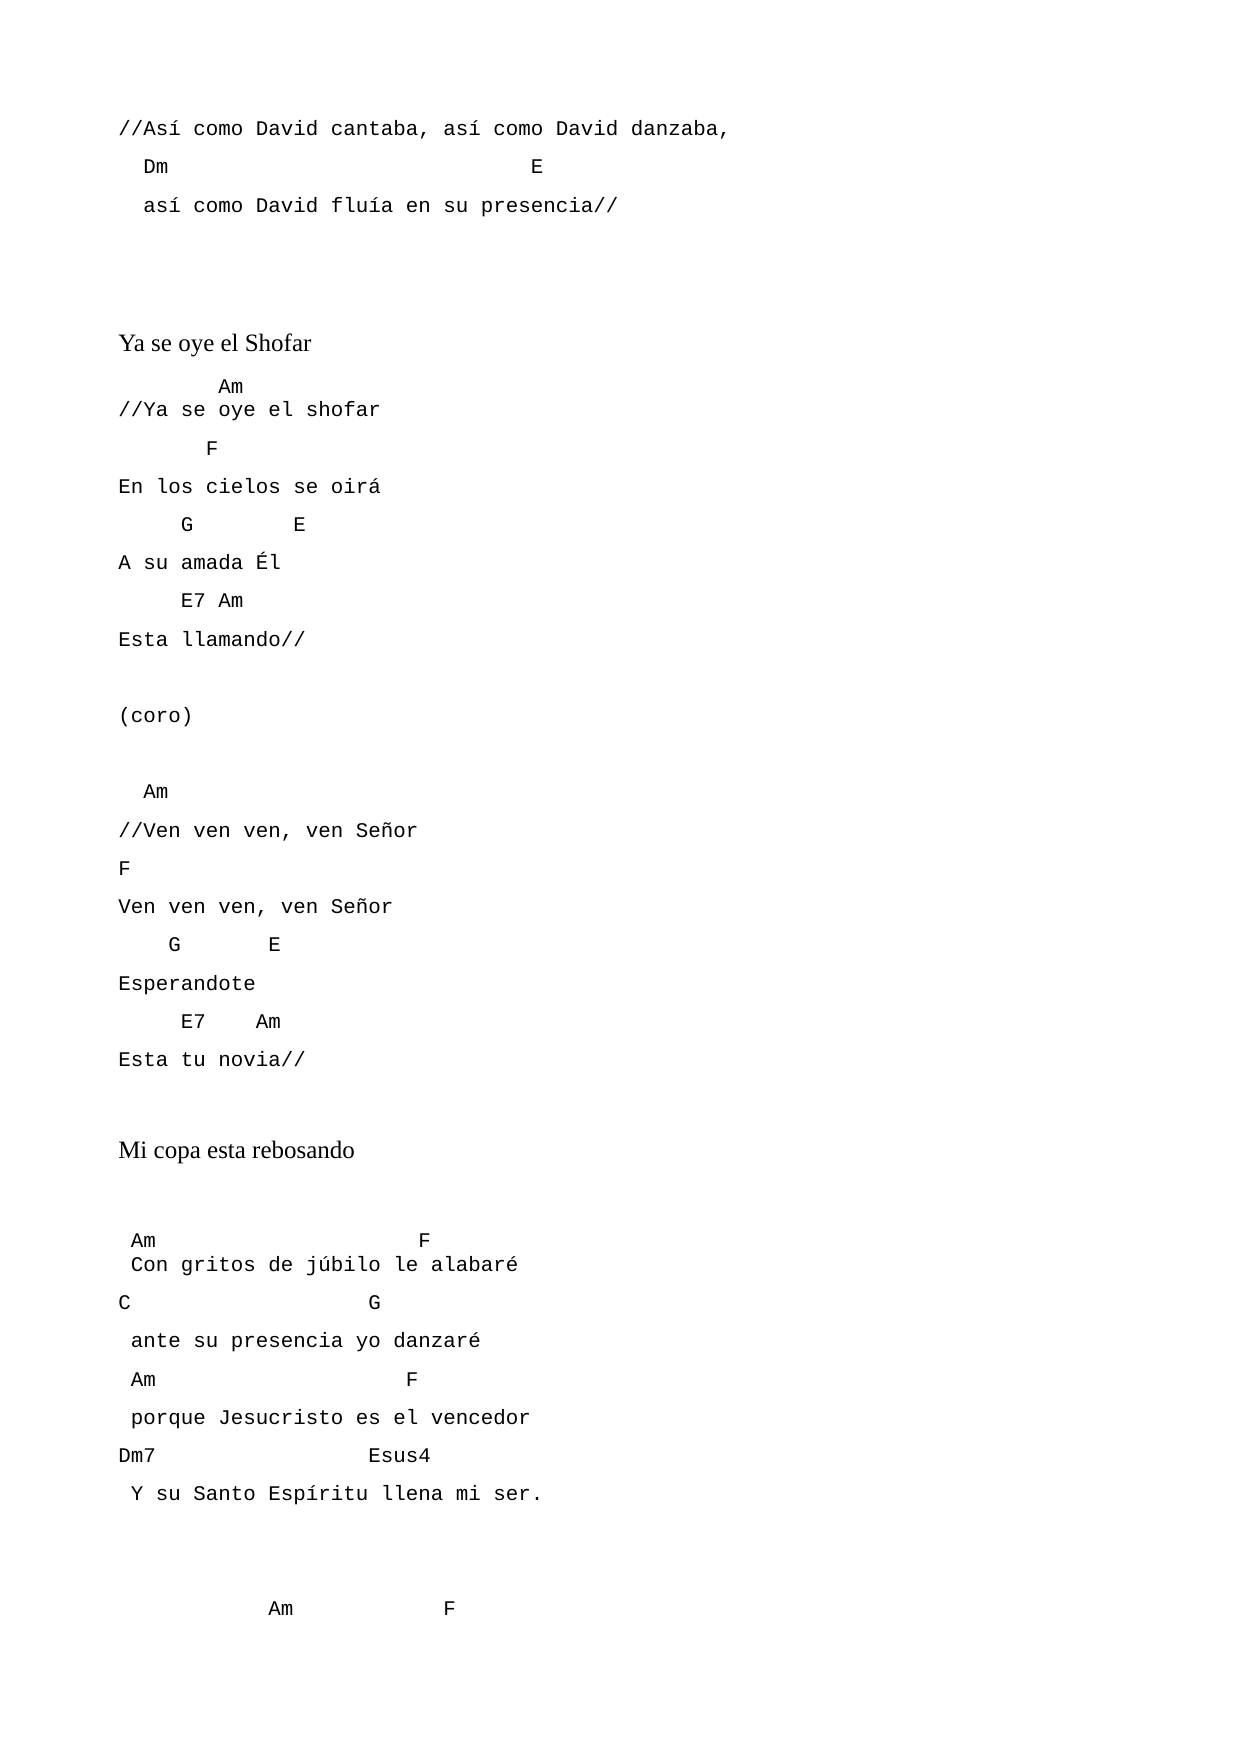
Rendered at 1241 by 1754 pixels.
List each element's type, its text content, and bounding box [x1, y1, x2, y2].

text F [118, 858, 1122, 882]
text F [118, 437, 1122, 461]
text E7 Am [118, 1011, 1122, 1034]
text así como David fluía en su presencia// [118, 194, 1122, 218]
text Con gritos de júbilo le alabaré [118, 1254, 1122, 1277]
text Esperandote [118, 973, 1122, 996]
text //Ven ven ven, ven Señor [118, 820, 1122, 843]
text A su amada Él [118, 552, 1122, 576]
text Dm7 Esus4 [118, 1445, 1122, 1469]
text Am [118, 782, 1122, 805]
text Ya se oye el Shofar [118, 328, 1122, 357]
text E7 Am [118, 590, 1122, 614]
text Am F [118, 1368, 1122, 1392]
text (coro) [118, 705, 1122, 729]
text Am F [118, 1230, 1122, 1254]
text Dm E [118, 156, 1122, 180]
text porque Jesucristo es el vencedor [118, 1407, 1122, 1430]
text Am F [118, 1598, 1122, 1622]
text Ven ven ven, ven Señor [118, 896, 1122, 920]
text En los cielos se oirá [118, 476, 1122, 499]
text Mi copa esta rebosando [118, 1135, 1122, 1164]
text Am [118, 376, 1122, 399]
text G E [118, 514, 1122, 538]
text //Ya se oye el shofar [118, 399, 1122, 423]
text C G [118, 1292, 1122, 1316]
text G E [118, 934, 1122, 958]
text //Así como David cantaba, así como David danzaba, [118, 118, 1122, 142]
text Esta llamando// [118, 629, 1122, 652]
text Y su Santo Espíritu llena mi ser. [118, 1483, 1122, 1507]
text ante su presencia yo danzaré [118, 1330, 1122, 1354]
text Esta tu novia// [118, 1049, 1122, 1073]
